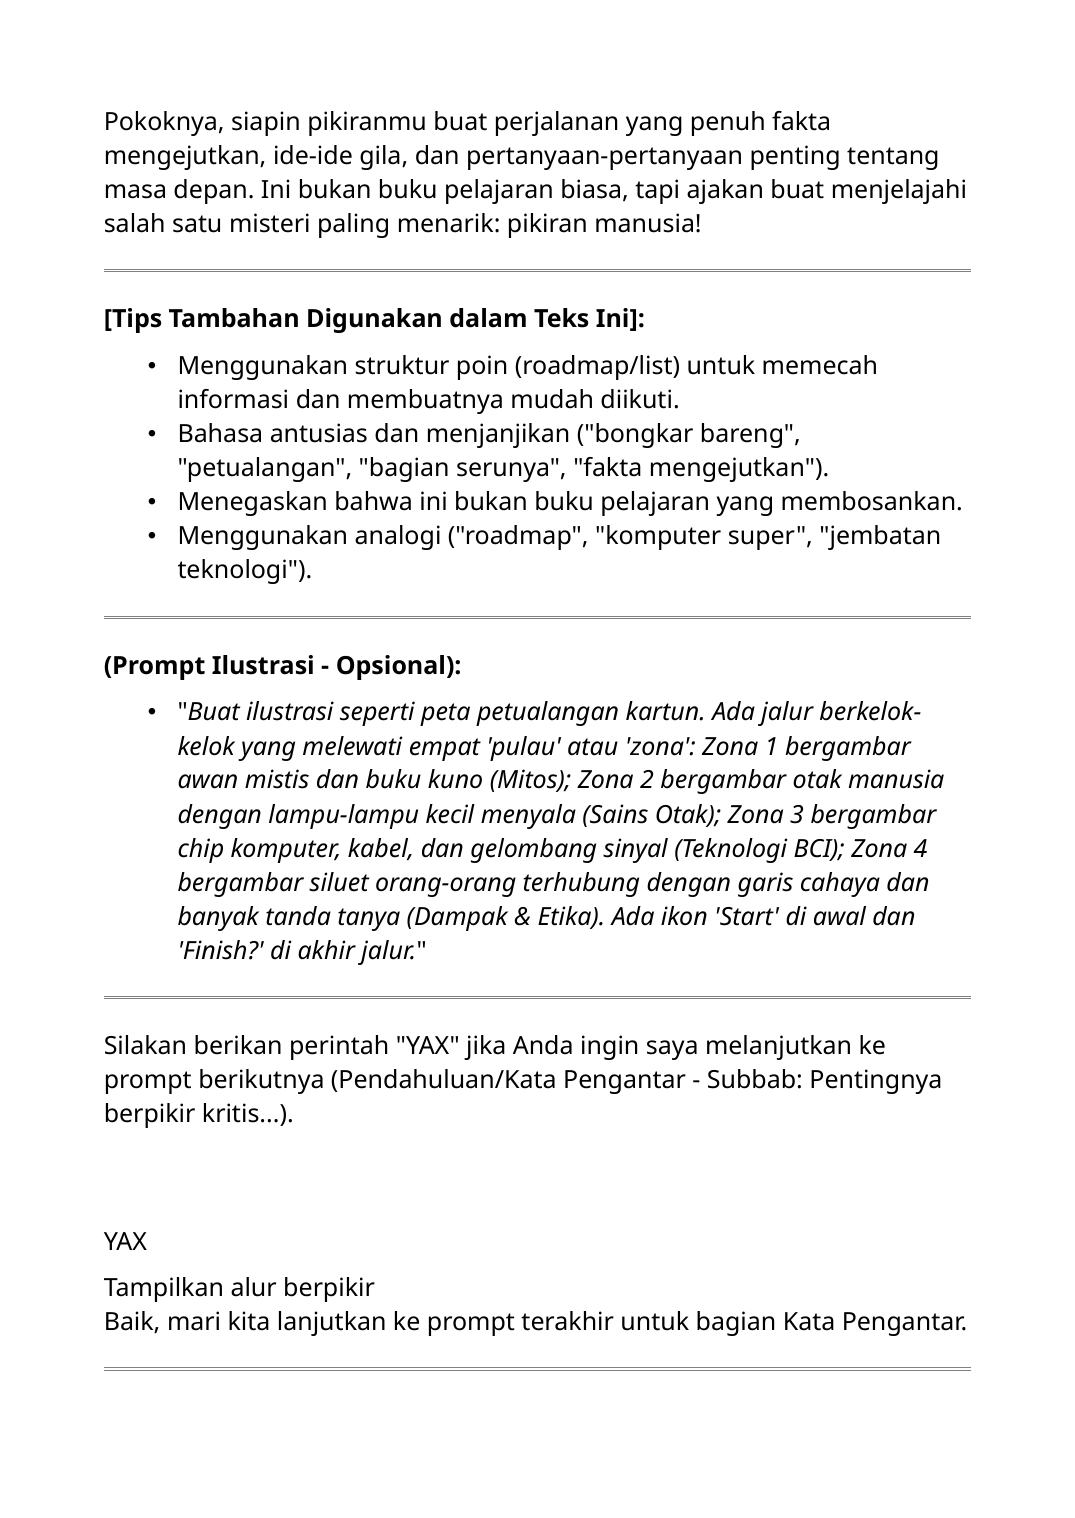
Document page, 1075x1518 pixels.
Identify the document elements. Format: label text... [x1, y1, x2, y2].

list Menegaskan bahwa ini bukan buku pelajaran yang membosankan. [148, 484, 971, 518]
text (Prompt Ilustrasi - Opsional): [103, 647, 971, 682]
list Menggunakan analogi ("roadmap", "komputer super", "jembatan teknologi"). [148, 518, 971, 586]
list "Buat ilustrasi seperti peta petualangan kartun. Ada jalur berkelok-kelok yang melewati empat 'pulau' atau 'zona': Zona 1 bergambar awan mistis dan buku kuno (Mitos); Zona 2 bergambar otak manusia dengan lampu-lampu kecil menyala (Sains Otak); Zona 3 bergambar chip komputer, kabel, dan gelombang sinyal (Teknologi BCI); Zona 4 bergambar siluet orang-orang terhubung dengan garis cahaya dan banyak tanda tanya (Dampak & Etika). Ada ikon 'Start' di awal dan 'Finish?' di akhir jalur." [148, 694, 971, 967]
text Pokoknya, siapin pikiranmu buat perjalanan yang penuh fakta mengejutkan, ide-ide gila, dan pertanyaan-pertanyaan penting tentang masa depan. Ini bukan buku pelajaran biasa, tapi ajakan buat menjelajahi salah satu misteri paling menarik: pikiran manusia! [103, 103, 971, 240]
text Baik, mari kita lanjutkan ke prompt terakhir untuk bagian Kata Pengantar. [103, 1304, 971, 1338]
text Tampilkan alur berpikir [103, 1270, 971, 1304]
text Silakan berikan perintah "YAX" jika Anda ingin saya melanjutkan ke prompt berikutnya (Pendahuluan/Kata Pengantar - Subbab: Pentingnya berpikir kritis...). [103, 1028, 971, 1130]
list Bahasa antusias dan menjanjikan ("bongkar bareng", "petualangan", "bagian serunya", "fakta mengejutkan"). [148, 416, 971, 484]
text [Tips Tambahan Digunakan dalam Teks Ini]: [103, 301, 971, 335]
text YAX [103, 1223, 971, 1257]
list Menggunakan struktur poin (roadmap/list) untuk memecah informasi dan membuatnya mudah diikuti. [148, 348, 971, 416]
